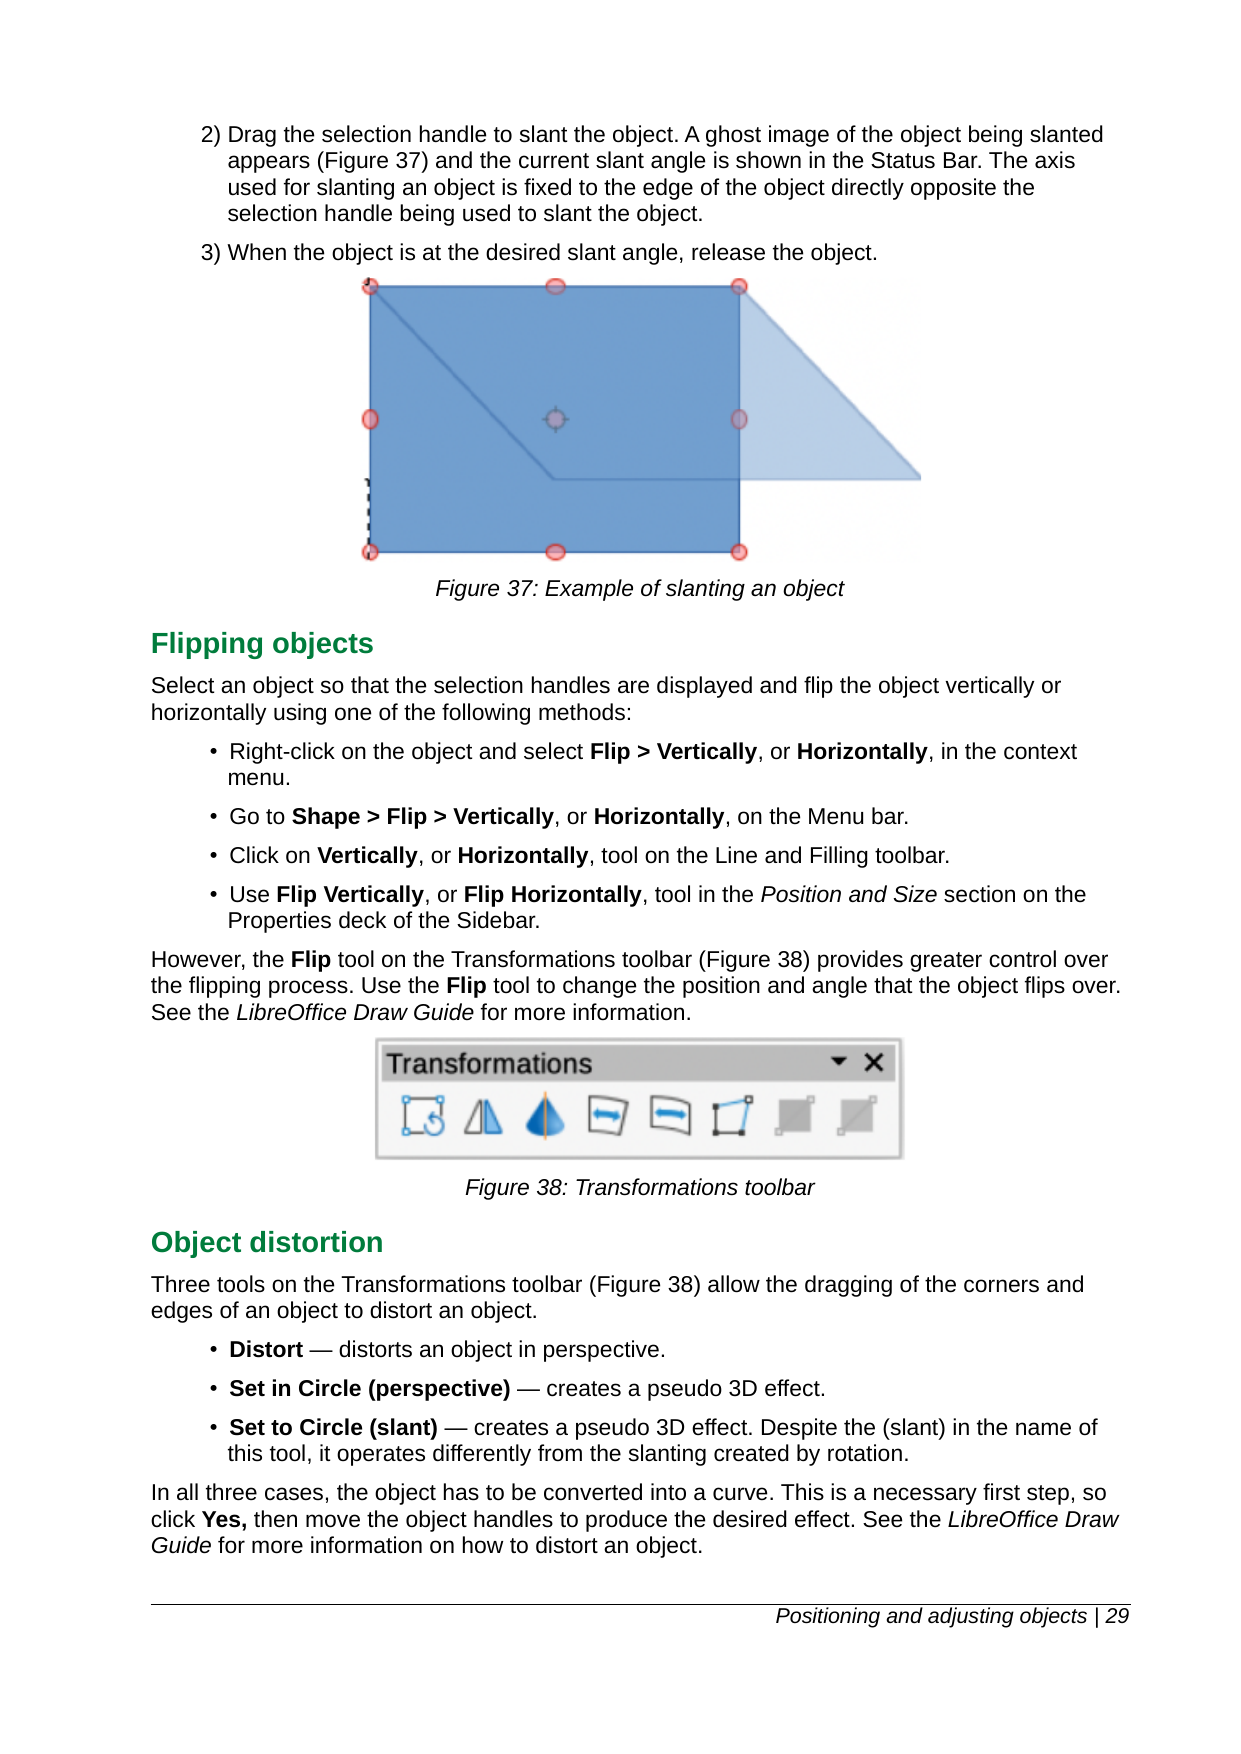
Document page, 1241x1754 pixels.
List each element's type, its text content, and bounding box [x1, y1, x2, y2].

picture [374, 1037, 907, 1162]
subtitle Flipping objects [151, 627, 1131, 660]
subtitle Object distortion [151, 1225, 1131, 1259]
list Select an object so that the selection handles are displayed and flip the object vertically or horizontally using one of the following methods: [151, 672, 1131, 725]
list Click on Vertically, or Horizontally, tool on the Line and Filling toolbar. [209, 842, 1131, 868]
list Distort — distorts an object in perspective. [209, 1336, 1131, 1363]
picture [360, 277, 922, 563]
text Figure 38: Transformations toolbar [374, 1174, 907, 1200]
list Go to Shape > Flip > Vertically, or Horizontally, on the Menu bar. [209, 803, 1131, 829]
list Set in Circle (perspective) — creates a pseudo 3D effect. [209, 1375, 1131, 1401]
text However, the Flip tool on the Transformations toolbar (Figure 38) provides greater control over the flipping process. Use the Flip tool to change the position and angle that the object flips over. See the LibreOffice Draw Guide for more information. [151, 946, 1131, 1025]
list When the object is at the desired slant angle, release the object. [227, 239, 1131, 265]
list Use Flip Vertically, or Flip Horizontally, tool in the Position and Size section on the Properties deck of the Sidebar. [209, 881, 1131, 933]
list Set to Circle (slant) — creates a pseudo 3D effect. Despite the (slant) in the name of this tool, it operates differently from the slanting created by rotation. [209, 1414, 1131, 1467]
text Figure 37: Example of slanting an object [360, 575, 921, 602]
list Right-click on the object and select Flip > Vertically, or Horizontally, in the context menu. [209, 738, 1131, 790]
text In all three cases, the object has to be converted into a curve. This is a necessary first step, so click Yes, then move the object handles to produce the desired effect. See the LibreOffice Draw Guide for more information on how to distort an object. [151, 1479, 1131, 1558]
list Three tools on the Transformations toolbar (Figure 38) allow the dragging of the corners and edges of an object to distort an object. [151, 1271, 1131, 1324]
list Drag the selection handle to slant the object. A ghost image of the object being slanted appears (Figure 37) and the current slant angle is shown in the Status Bar. The axis used for slanting an object is fixed to the edge of the object directly opposite the selection handle being used to slant the object. [227, 121, 1131, 226]
